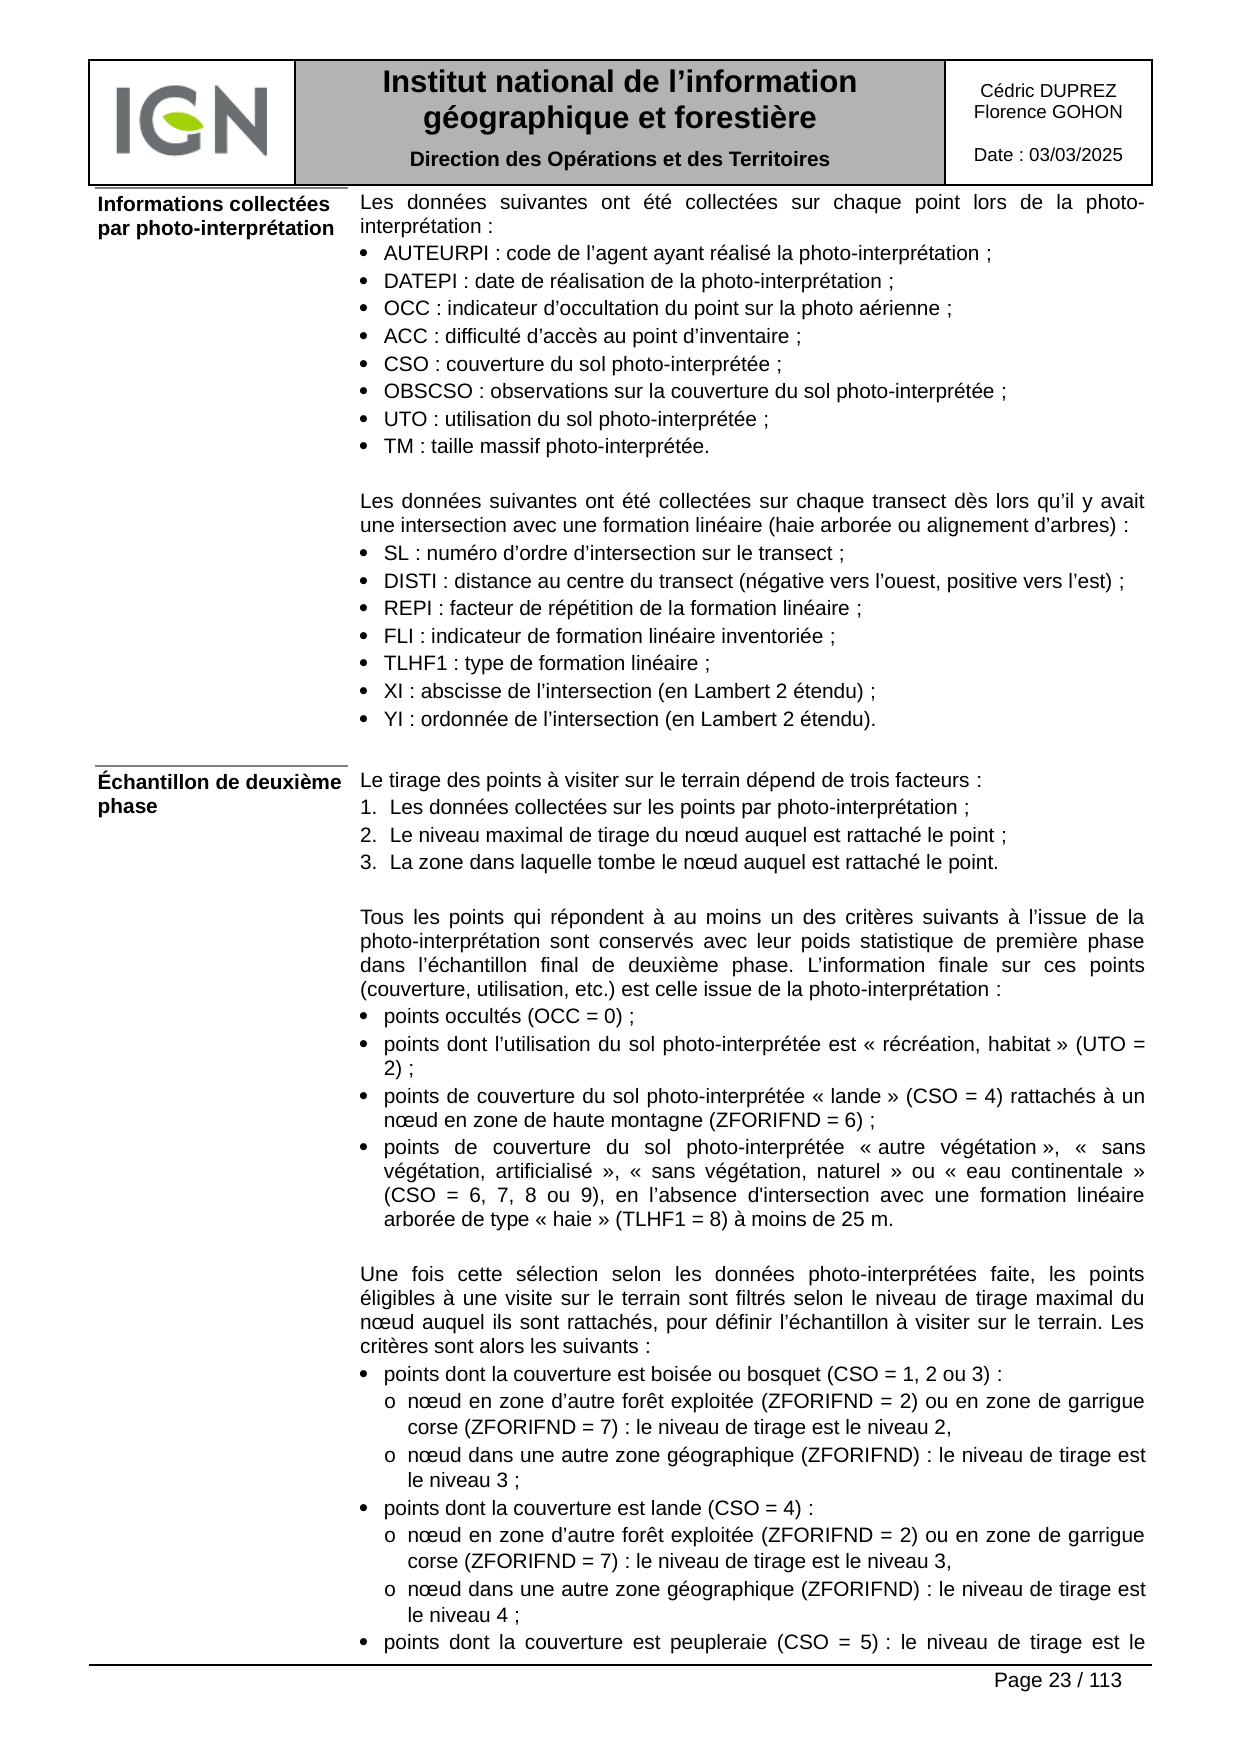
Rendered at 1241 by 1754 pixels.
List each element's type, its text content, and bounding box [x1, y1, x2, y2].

picture [91, 62, 293, 180]
table_cell Les données suivantes ont été collectées sur chaque point lors de la photo-interprétation : AUTEURPI : code de l’agent ayant réalisé la photo-interprétation ; DATEPI : date de réalisation de la photo-interprétation ; OCC : indicateur d’occultation du point sur la photo aérienne ; ACC : difficulté d’accès au point d’inventaire ; CSO : couverture du sol photo-interprétée ; OBSCSO : observations sur la couverture du sol photo-interprétée ; UTO : utilisation du sol photo-interprétée ; TM : taille massif photo-interprétée. Les données suivantes ont été collectées sur chaque transect dès lors qu’il y avait une intersection avec une formation linéaire (haie arborée ou alignement d’arbres) : SL : numéro d’ordre d’intersection sur le transect ; DISTI : distance au centre du transect (négative vers l’ouest, positive vers l’est) ; REPI : facteur de répétition de la formation linéaire ; FLI : indicateur de formation linéaire inventoriée ; TLHF1 : type de formation linéaire ; XI : abscisse de l’intersection (en Lambert 2 étendu) ; YI : ordonnée de l’intersection (en Lambert 2 étendu). [354, 186, 1152, 764]
table_cell Informations collectées par photo-interprétation [89, 186, 354, 764]
table_cell Échantillon de deuxième phase [89, 764, 354, 1660]
table_cell Le tirage des points à visiter sur le terrain dépend de trois facteurs : Les données collectées sur les points par photo-interprétation ; Le niveau maximal de tirage du nœud auquel est rattaché le point ; La zone dans laquelle tombe le nœud auquel est rattaché le point. Tous les points qui répondent à au moins un des critères suivants à l’issue de la photo-interprétation sont conservés avec leur poids statistique de première phase dans l’échantillon final de deuxième phase. L’information finale sur ces points (couverture, utilisation, etc.) est celle issue de la photo-interprétation : points occultés (OCC = 0) ; points dont l’utilisation du sol photo-interprétée est « récréation, habitat » (UTO = 2) ; points de couverture du sol photo-interprétée « lande » (CSO = 4) rattachés à un nœud en zone de haute montagne (ZFORIFND = 6) ; points de couverture du sol photo-interprétée « autre végétation », « sans végétation, artificialisé », « sans végétation, naturel » ou « eau continentale » (CSO = 6, 7, 8 ou 9), en l’absence d'intersection avec une formation linéaire arborée de type « haie » (TLHF1 = 8) à moins de 25 m. Une fois cette sélection selon les données photo-interprétées faite, les points éligibles à une visite sur le terrain sont filtrés selon le niveau de tirage maximal du nœud auquel ils sont rattachés, pour définir l’échantillon à visiter sur le terrain. Les critères sont alors les suivants : points dont la couverture est boisée ou bosquet (CSO = 1, 2 ou 3) : nœud en zone d’autre forêt exploitée (ZFORIFND = 2) ou en zone de garrigue corse (ZFORIFND = 7) : le niveau de tirage est le niveau 2, nœud dans une autre zone géographique (ZFORIFND) : le niveau de tirage est le niveau 3 ; points dont la couverture est lande (CSO = 4) : nœud en zone d’autre forêt exploitée (ZFORIFND = 2) ou en zone de garrigue corse (ZFORIFND = 7) : le niveau de tirage est le niveau 3, nœud dans une autre zone géographique (ZFORIFND) : le niveau de tirage est le niveau 4 ; points dont la couverture est peupleraie (CSO = 5) : le niveau de tirage est le niveau 2 ; points ayant une autre couverture (CSO = 6, 7, 8 ou 9), en présence d’une formation linéaire arborée de type « haie » intersectée à moins de 25 m du point : le niveau de tirage est le niveau 4. Cas des points supplémentaires en zone populicole : les points supplémentaires (POI$ > 1) rattachés à un nœud en zone populicole (ZPOP = 2) sont exclus de l'échantillon de deuxième phase s'ils n'ont pas une couverture photo-interprétée « peupleraie » (CSO = 5). Tous les points retenus pour une visite sur le terrain après application de ce filtre sur le niveau de tirage sont ajoutés à l’échantillon final de deuxième phase. Leur poids statistique initial (cf ci-après) est égal à 2 élevé à la puissance (niveau de tirage – 1) et divisé, dans les deux cas suivants, par le nombre de points photo-interprétés (non occultés) rattachés au même nœud : points dont la couverture est boisée ou bosquet (CSO = 1, 2 ou 3) ou lande (CSO = 4) en zone de montagne (ZFORIFND = 3 ou 6) ; points dont la couverture est peupleraie (CSO = 5) en zone populicole (ZPOP = 2), [354, 764, 1152, 1660]
